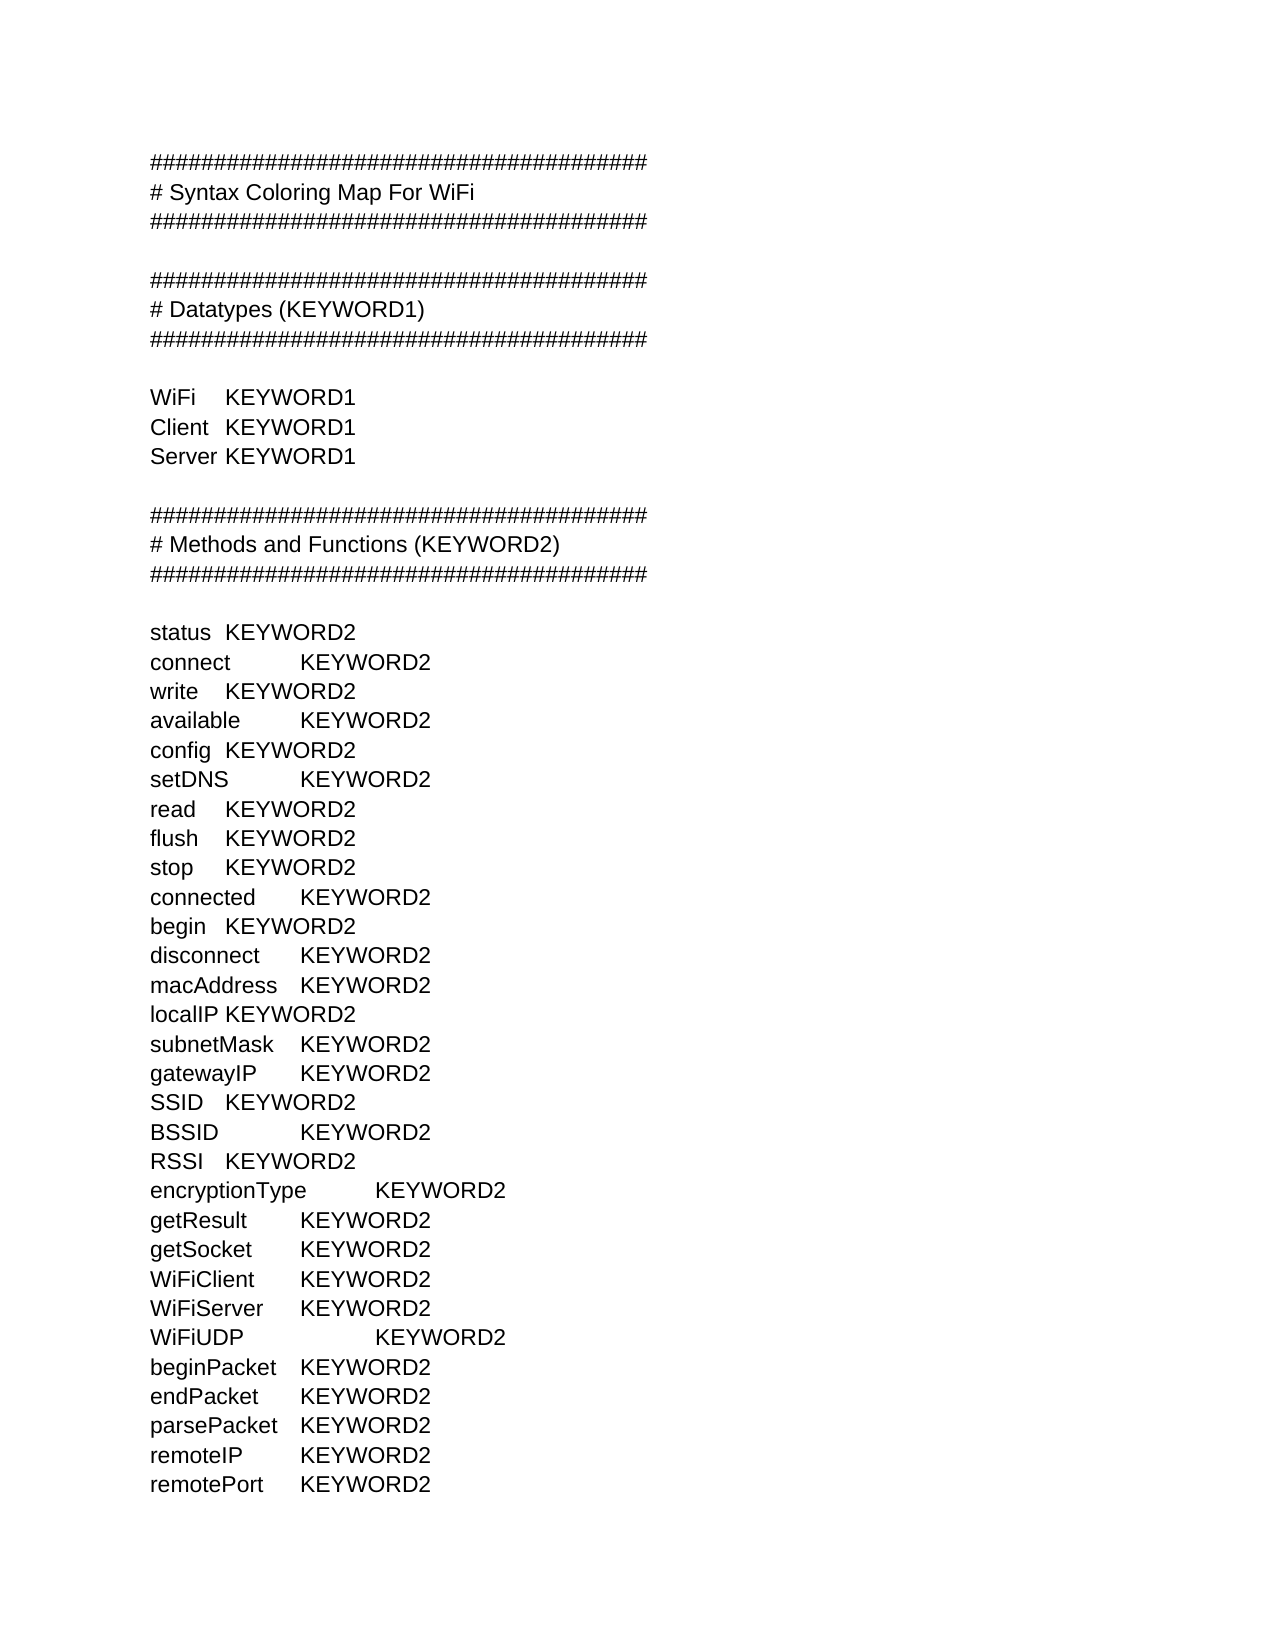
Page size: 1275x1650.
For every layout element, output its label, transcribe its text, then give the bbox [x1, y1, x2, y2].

text WiFiClient KEYWORD2 [150, 1266, 1125, 1292]
text macAddress KEYWORD2 [150, 972, 1125, 998]
text ####################################### [150, 561, 1125, 587]
text read KEYWORD2 [150, 796, 1125, 822]
text ####################################### [150, 326, 1125, 352]
text config KEYWORD2 [150, 737, 1125, 763]
text disconnect KEYWORD2 [150, 943, 1125, 969]
text begin KEYWORD2 [150, 914, 1125, 939]
text beginPacket KEYWORD2 [150, 1354, 1125, 1380]
text stop KEYWORD2 [150, 855, 1125, 881]
text Client KEYWORD1 [150, 414, 1125, 440]
text setDNS KEYWORD2 [150, 767, 1125, 792]
text WiFiServer KEYWORD2 [150, 1296, 1125, 1321]
text # Syntax Coloring Map For WiFi [150, 179, 1125, 205]
text remoteIP KEYWORD2 [150, 1442, 1125, 1468]
text write KEYWORD2 [150, 679, 1125, 704]
text parsePacket KEYWORD2 [150, 1413, 1125, 1439]
text RSSI KEYWORD2 [150, 1149, 1125, 1174]
text SSID KEYWORD2 [150, 1090, 1125, 1116]
text WiFi KEYWORD1 [150, 385, 1125, 411]
text endPacket KEYWORD2 [150, 1384, 1125, 1409]
text localIP KEYWORD2 [150, 1002, 1125, 1027]
text connected KEYWORD2 [150, 884, 1125, 910]
text status KEYWORD2 [150, 620, 1125, 646]
text WiFiUDP KEYWORD2 [150, 1325, 1125, 1351]
text flush KEYWORD2 [150, 826, 1125, 851]
text # Datatypes (KEYWORD1) [150, 297, 1125, 322]
text gatewayIP KEYWORD2 [150, 1061, 1125, 1086]
text remotePort KEYWORD2 [150, 1472, 1125, 1497]
text getSocket KEYWORD2 [150, 1237, 1125, 1262]
text ####################################### [150, 502, 1125, 528]
text getResult KEYWORD2 [150, 1207, 1125, 1233]
text subnetMask KEYWORD2 [150, 1031, 1125, 1057]
text # Methods and Functions (KEYWORD2) [150, 532, 1125, 557]
text ####################################### [150, 209, 1125, 234]
text connect KEYWORD2 [150, 649, 1125, 675]
text available KEYWORD2 [150, 708, 1125, 734]
text encryptionType KEYWORD2 [150, 1178, 1125, 1204]
text ####################################### [150, 267, 1125, 293]
text Server KEYWORD1 [150, 444, 1125, 469]
text ####################################### [150, 150, 1125, 176]
text BSSID KEYWORD2 [150, 1119, 1125, 1145]
